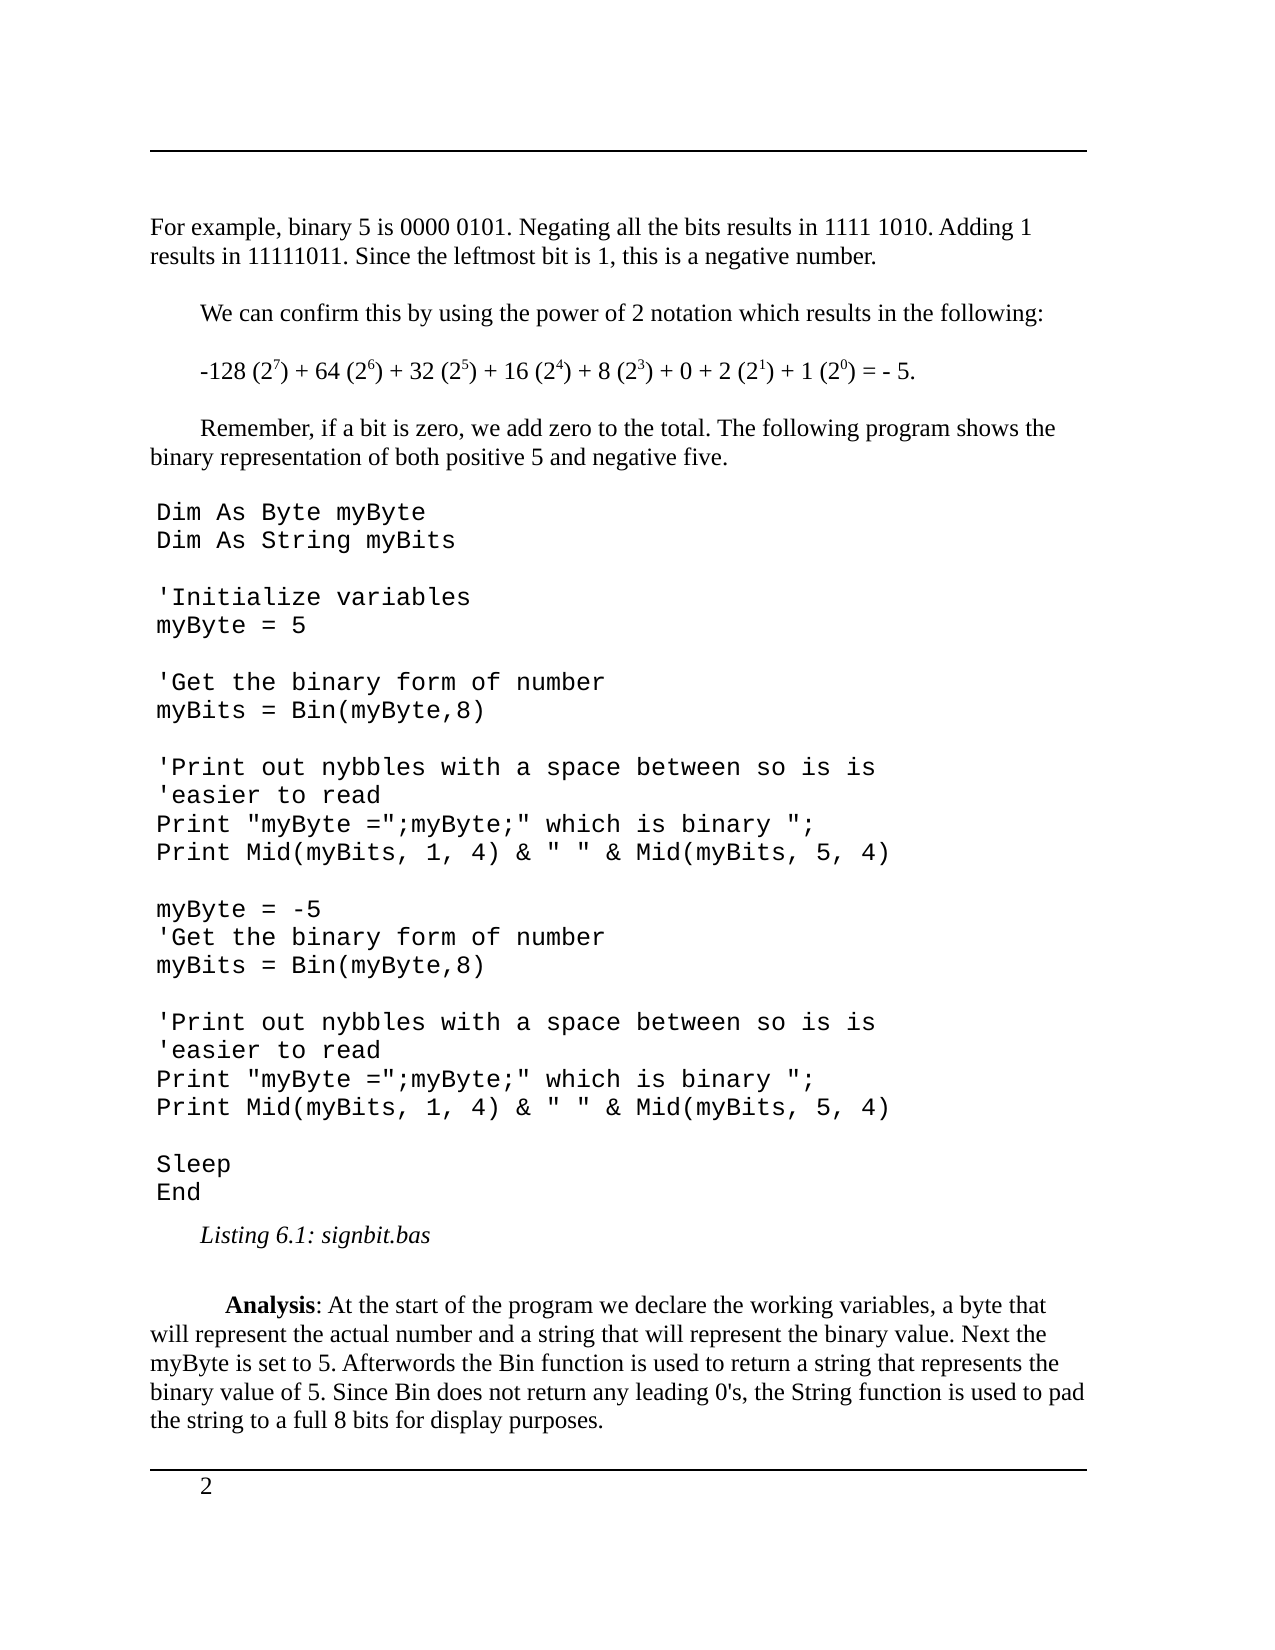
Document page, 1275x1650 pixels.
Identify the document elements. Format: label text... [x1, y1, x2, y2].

text 'Get the binary form of number [150, 669, 1087, 698]
text Sleep [150, 1151, 1087, 1179]
text Print Mid(myBits, 1, 4) & " " & Mid(myBits, 5, 4) [150, 839, 1087, 868]
text myByte = 5 [150, 613, 1087, 641]
text -128 (27) + 64 (26) + 32 (25) + 16 (24) + 8 (23) + 0 + 2 (21) + 1 (20) = - 5. [150, 356, 1087, 384]
text 'Get the binary form of number [150, 924, 1087, 953]
text Analysis: At the start of the program we declare the working variables, a byte that will represent the actual number and a string that will represent the binary value. Next the myByte is set to 5. Afterwords the Bin function is used to return a string that represents the binary value of 5. Since Bin does not return any leading 0's, the String function is used to pad the string to a full 8 bits for display purposes. [150, 1290, 1087, 1434]
text Dim As Byte myByte [150, 499, 1087, 528]
text 'Print out nybbles with a space between so is is [150, 1009, 1087, 1038]
text Dim As String myBits [150, 528, 1087, 556]
text Listing 6.1: signbit.bas [150, 1220, 1087, 1249]
text myBits = Bin(myByte,8) [150, 953, 1087, 981]
text Print "myByte =";myByte;" which is binary "; [150, 1066, 1087, 1094]
text myByte = -5 [150, 896, 1087, 924]
text Print Mid(myBits, 1, 4) & " " & Mid(myBits, 5, 4) [150, 1094, 1087, 1123]
text 'easier to read [150, 1038, 1087, 1066]
text End [150, 1179, 1087, 1208]
text 'Initialize variables [150, 584, 1087, 613]
text Remember, if a bit is zero, we add zero to the total. The following program shows the binary representation of both positive 5 and negative five. [150, 413, 1087, 471]
text For example, binary 5 is 0000 0101. Negating all the bits results in 1111 1010. Adding 1 results in 11111011. Since the leftmost bit is 1, this is a negative number. [150, 212, 1087, 269]
text myBits = Bin(myByte,8) [150, 698, 1087, 726]
text 'easier to read [150, 783, 1087, 811]
text 'Print out nybbles with a space between so is is [150, 754, 1087, 783]
text We can confirm this by using the power of 2 notation which results in the following: [150, 298, 1087, 327]
text Print "myByte =";myByte;" which is binary "; [150, 811, 1087, 839]
